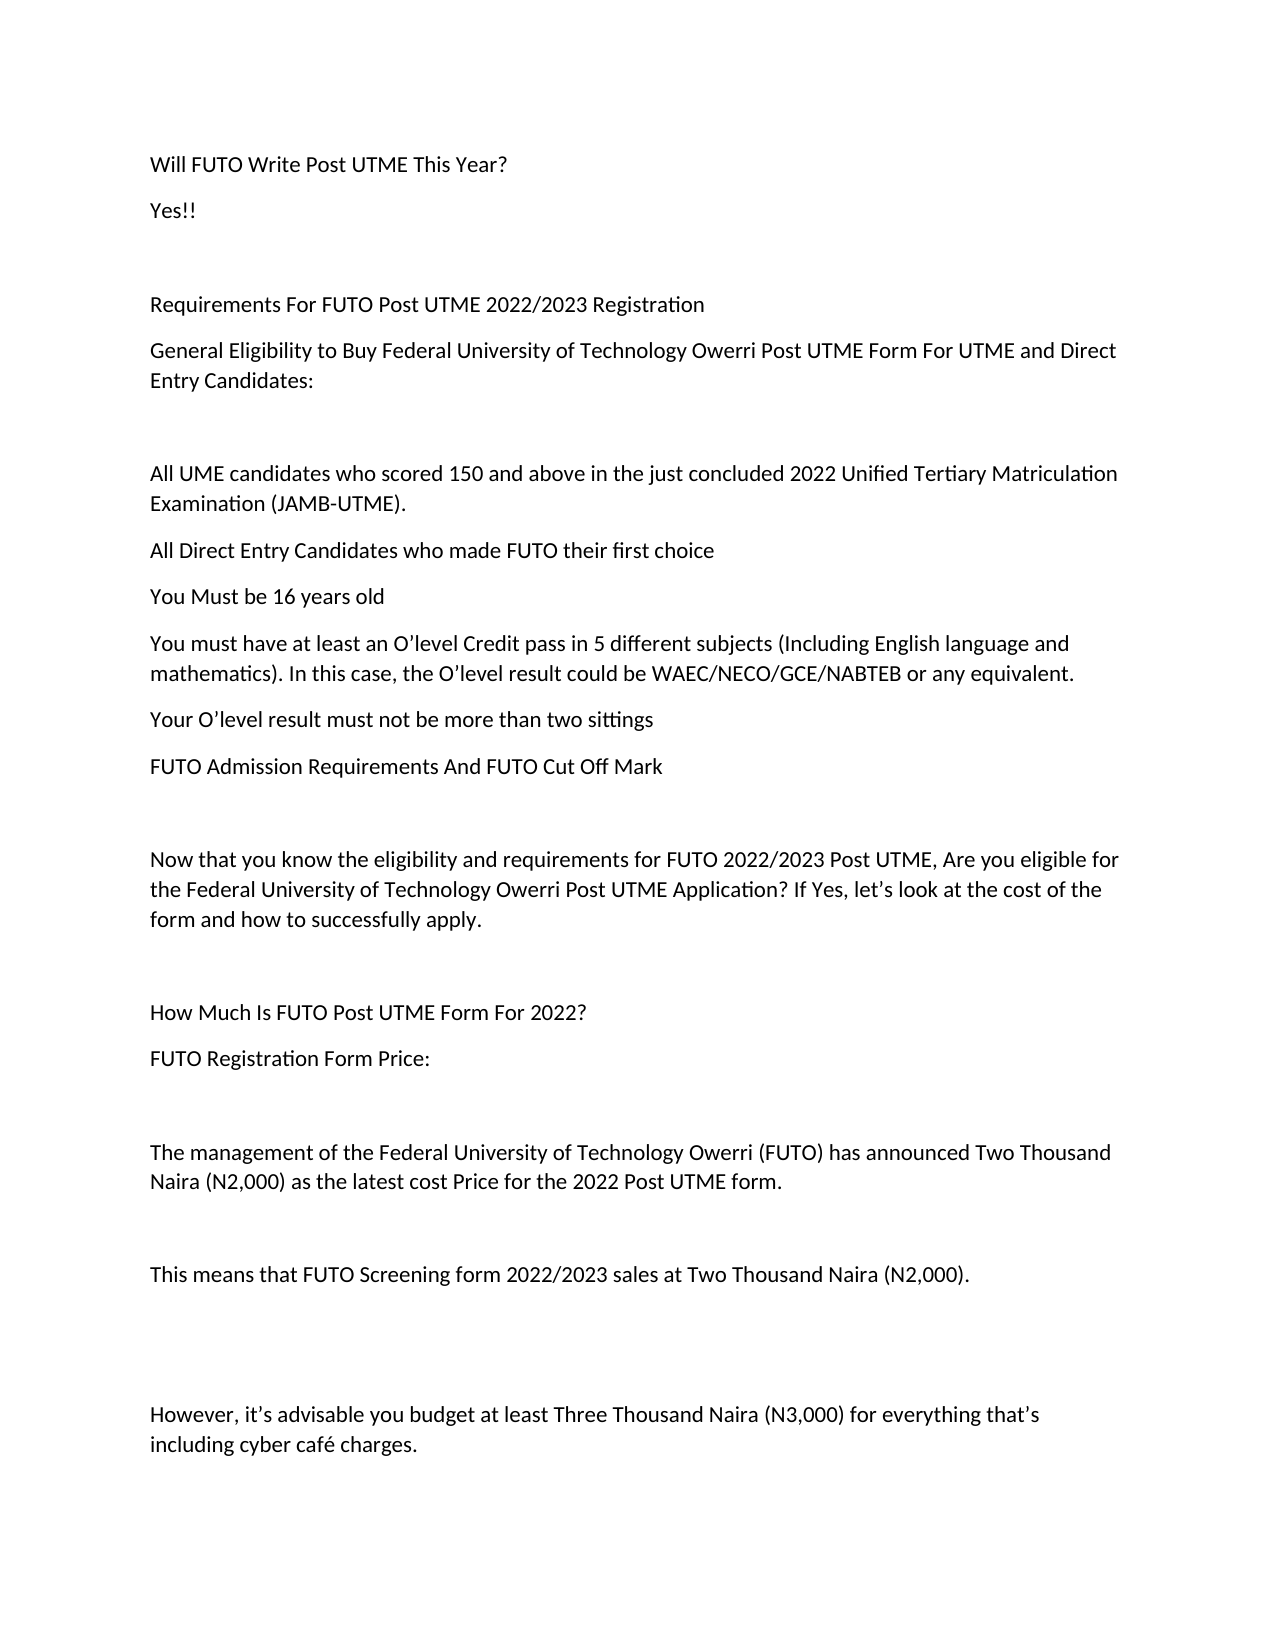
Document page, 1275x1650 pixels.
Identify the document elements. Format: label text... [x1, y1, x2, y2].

text Yes!! [150, 197, 1125, 224]
text Now that you know the eligibility and requirements for FUTO 2022/2023 Post UTME, Are you eligible for the Federal University of Technology Owerri Post UTME Application? If Yes, let’s look at the cost of the form and how to successfully apply. [150, 845, 1125, 933]
text The management of the Federal University of Technology Owerri (FUTO) has announced Two Thousand Naira (N2,000) as the latest cost Price for the 2022 Post UTME form. [150, 1138, 1125, 1196]
text All Direct Entry Candidates who made FUTO their first choice [150, 536, 1125, 564]
text FUTO Admission Requirements And FUTO Cut Off Mark [150, 752, 1125, 780]
text However, it’s advisable you budget at least Three Thousand Naira (N3,000) for everything that’s including cyber café charges. [150, 1400, 1125, 1458]
text Your O’level result must not be more than two sittings [150, 705, 1125, 733]
text General Eligibility to Buy Federal University of Technology Owerri Post UTME Form For UTME and Direct Entry Candidates: [150, 336, 1125, 394]
text Requirements For FUTO Post UTME 2022/2023 Registration [150, 290, 1125, 318]
text This means that FUTO Screening form 2022/2023 sales at Two Thousand Naira (N2,000). [150, 1261, 1125, 1289]
text Will FUTO Write Post UTME This Year? [150, 150, 1125, 178]
text All UME candidates who scored 150 and above in the just concluded 2022 Unified Tertiary Matriculation Examination (JAMB-UTME). [150, 459, 1125, 517]
text You must have at least an O’level Credit pass in 5 different subjects (Including English language and mathematics). In this case, the O’level result could be WAEC/NECO/GCE/NABTEB or any equivalent. [150, 629, 1125, 687]
text You Must be 16 years old [150, 582, 1125, 610]
text How Much Is FUTO Post UTME Form For 2022? [150, 998, 1125, 1026]
text FUTO Registration Form Price: [150, 1044, 1125, 1072]
